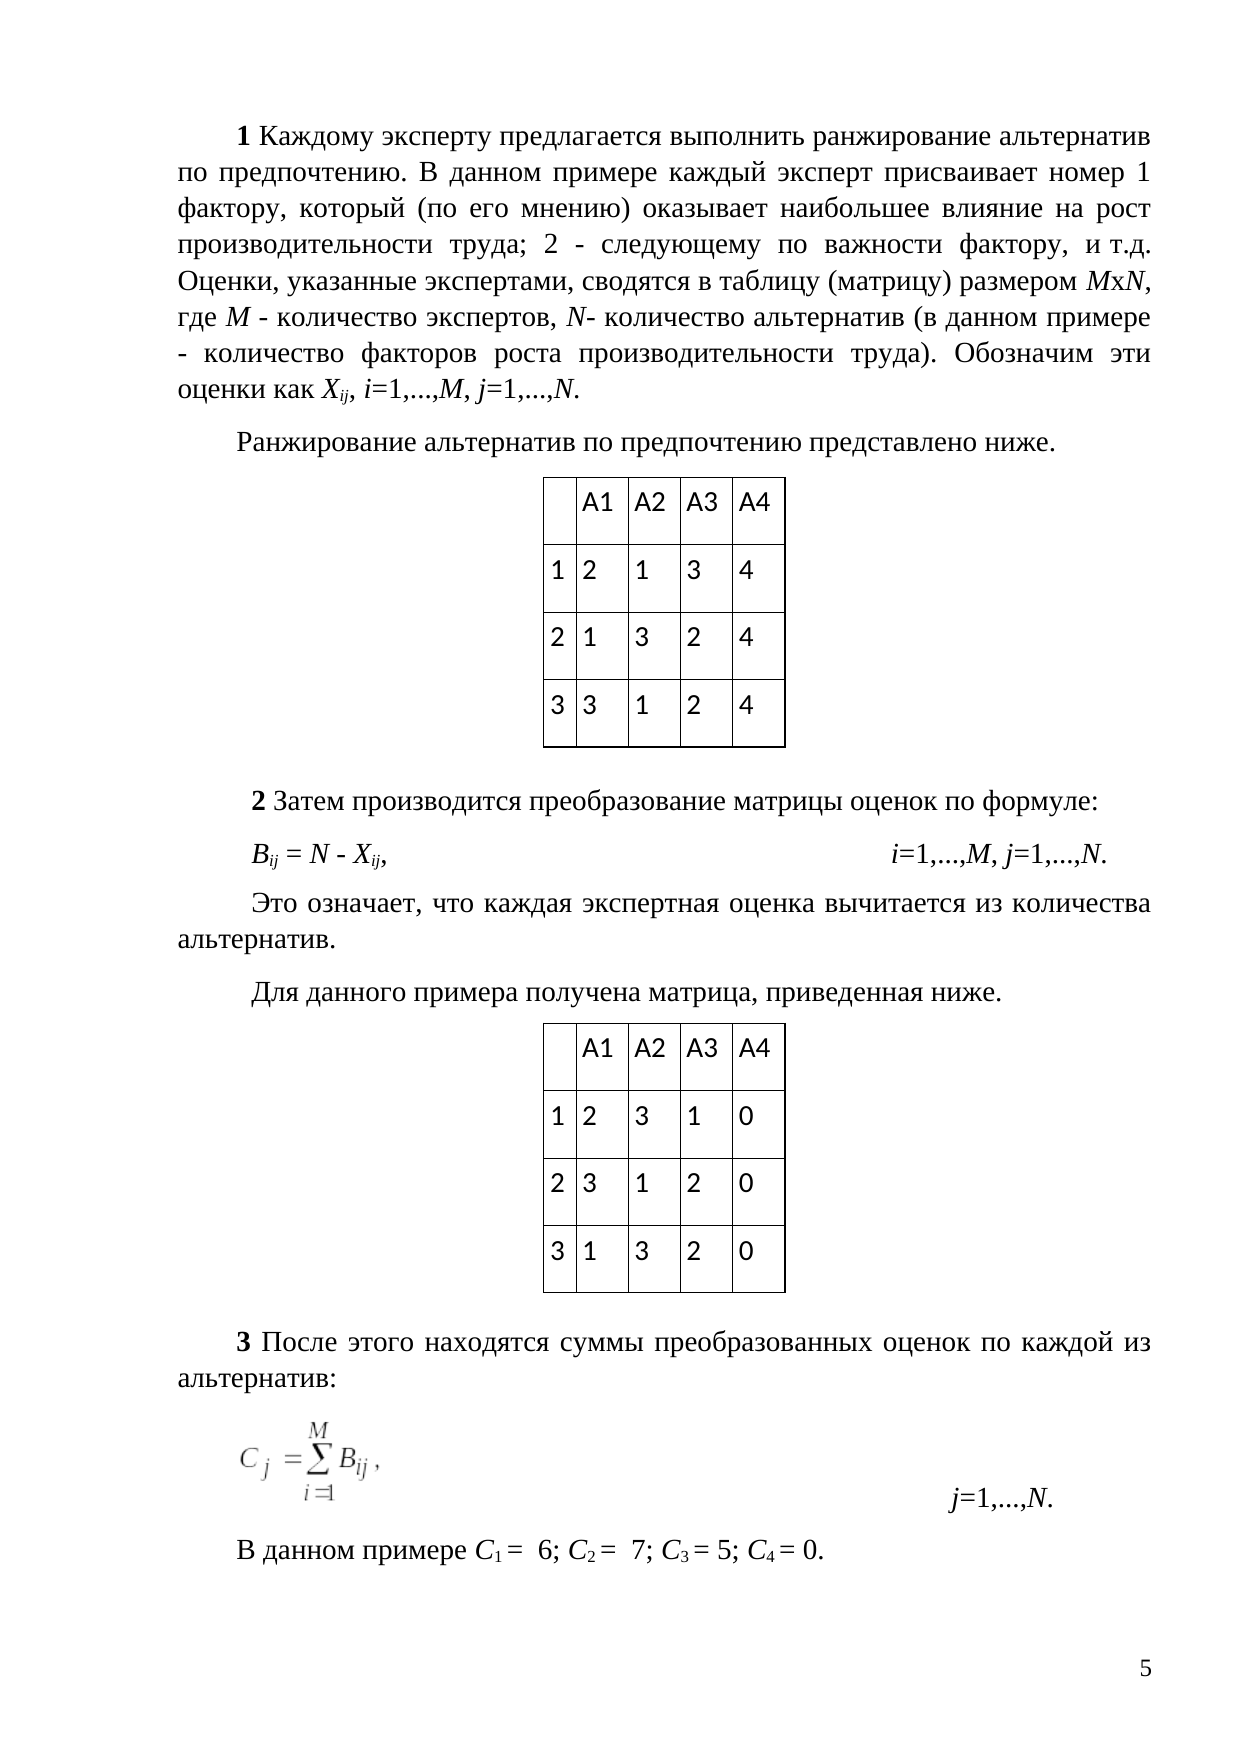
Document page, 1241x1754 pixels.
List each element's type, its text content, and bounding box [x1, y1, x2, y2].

table_cell 2 [681, 680, 732, 746]
table_header A3 [681, 478, 732, 544]
table_cell 3 [629, 1091, 680, 1157]
table_cell 1 [577, 1226, 628, 1292]
text Bij = N - Xij, i=1,...,M, j=1,...,N. [177, 836, 1152, 870]
table_cell 3 [544, 680, 576, 746]
table_cell 0 [733, 1091, 784, 1157]
table_header [544, 478, 576, 544]
table_cell 3 [629, 1226, 680, 1292]
table_cell 3 [629, 613, 680, 679]
table_header [544, 1024, 576, 1090]
table_cell 3 [544, 1226, 576, 1292]
table_cell 2 [681, 1226, 732, 1292]
text 1 Каждому эксперту предлагается выполнить ранжирование альтернатив по предпочтению. В данном примере каждый эксперт присваивает номер 1 фактору, который (по его мнению) оказывает наибольшее влияние на рост производительности труда; 2 - следующему по важности фактору, и т.д. Оценки, указанные экспертами, сводятся в таблицу (матрицу) размером MxN, где M - количество экспертов, N- количество альтернатив (в данном примере - количество факторов роста производительности труда). Обозначим эти оценки как Xij, i=1,...,M, j=1,...,N. [177, 118, 1152, 405]
text Ранжирование альтернатив по предпочтению представлено ниже. [177, 424, 1152, 457]
table_header A1 [577, 1024, 628, 1090]
table_header A2 [629, 1024, 680, 1090]
table_cell 3 [681, 545, 732, 612]
table_cell 4 [733, 545, 784, 612]
table_cell 0 [733, 1159, 784, 1225]
table_cell 2 [577, 1091, 628, 1157]
table_cell 3 [577, 1159, 628, 1225]
text j=1,...,N. [177, 1413, 1152, 1513]
table_cell 1 [544, 1091, 576, 1157]
table_header A1 [577, 478, 628, 544]
table_cell 0 [733, 1226, 784, 1292]
table_cell 1 [681, 1091, 732, 1157]
table_header A3 [681, 1024, 732, 1090]
table_cell 1 [544, 545, 576, 612]
table_cell 2 [577, 545, 628, 612]
table_cell 2 [544, 613, 576, 679]
table_cell 4 [733, 680, 784, 746]
table_cell 3 [577, 680, 628, 746]
table_cell 1 [577, 613, 628, 679]
table_header A2 [629, 478, 680, 544]
text В данном примере С1 = 6; C2 = 7; C3 = 5; C4 = 0. [177, 1532, 1152, 1566]
text 2 Затем производится преобразование матрицы оценок по формуле: [177, 783, 1152, 817]
table_cell 2 [681, 613, 732, 679]
table_header A4 [733, 1024, 784, 1090]
table_cell 4 [733, 613, 784, 679]
table_header A4 [733, 478, 784, 544]
table_cell 1 [629, 1159, 680, 1225]
table_cell 1 [629, 680, 680, 746]
text Это означает, что каждая экспертная оценка вычитается из количества альтернатив. [177, 885, 1152, 955]
table_cell 2 [681, 1159, 732, 1225]
table_cell 2 [544, 1159, 576, 1225]
text Для данного примера получена матрица, приведенная ниже. [177, 974, 1152, 1007]
table_cell 1 [629, 545, 680, 612]
text 3 После этого находятся суммы преобразованных оценок по каждой из альтернатив: [177, 1324, 1152, 1394]
